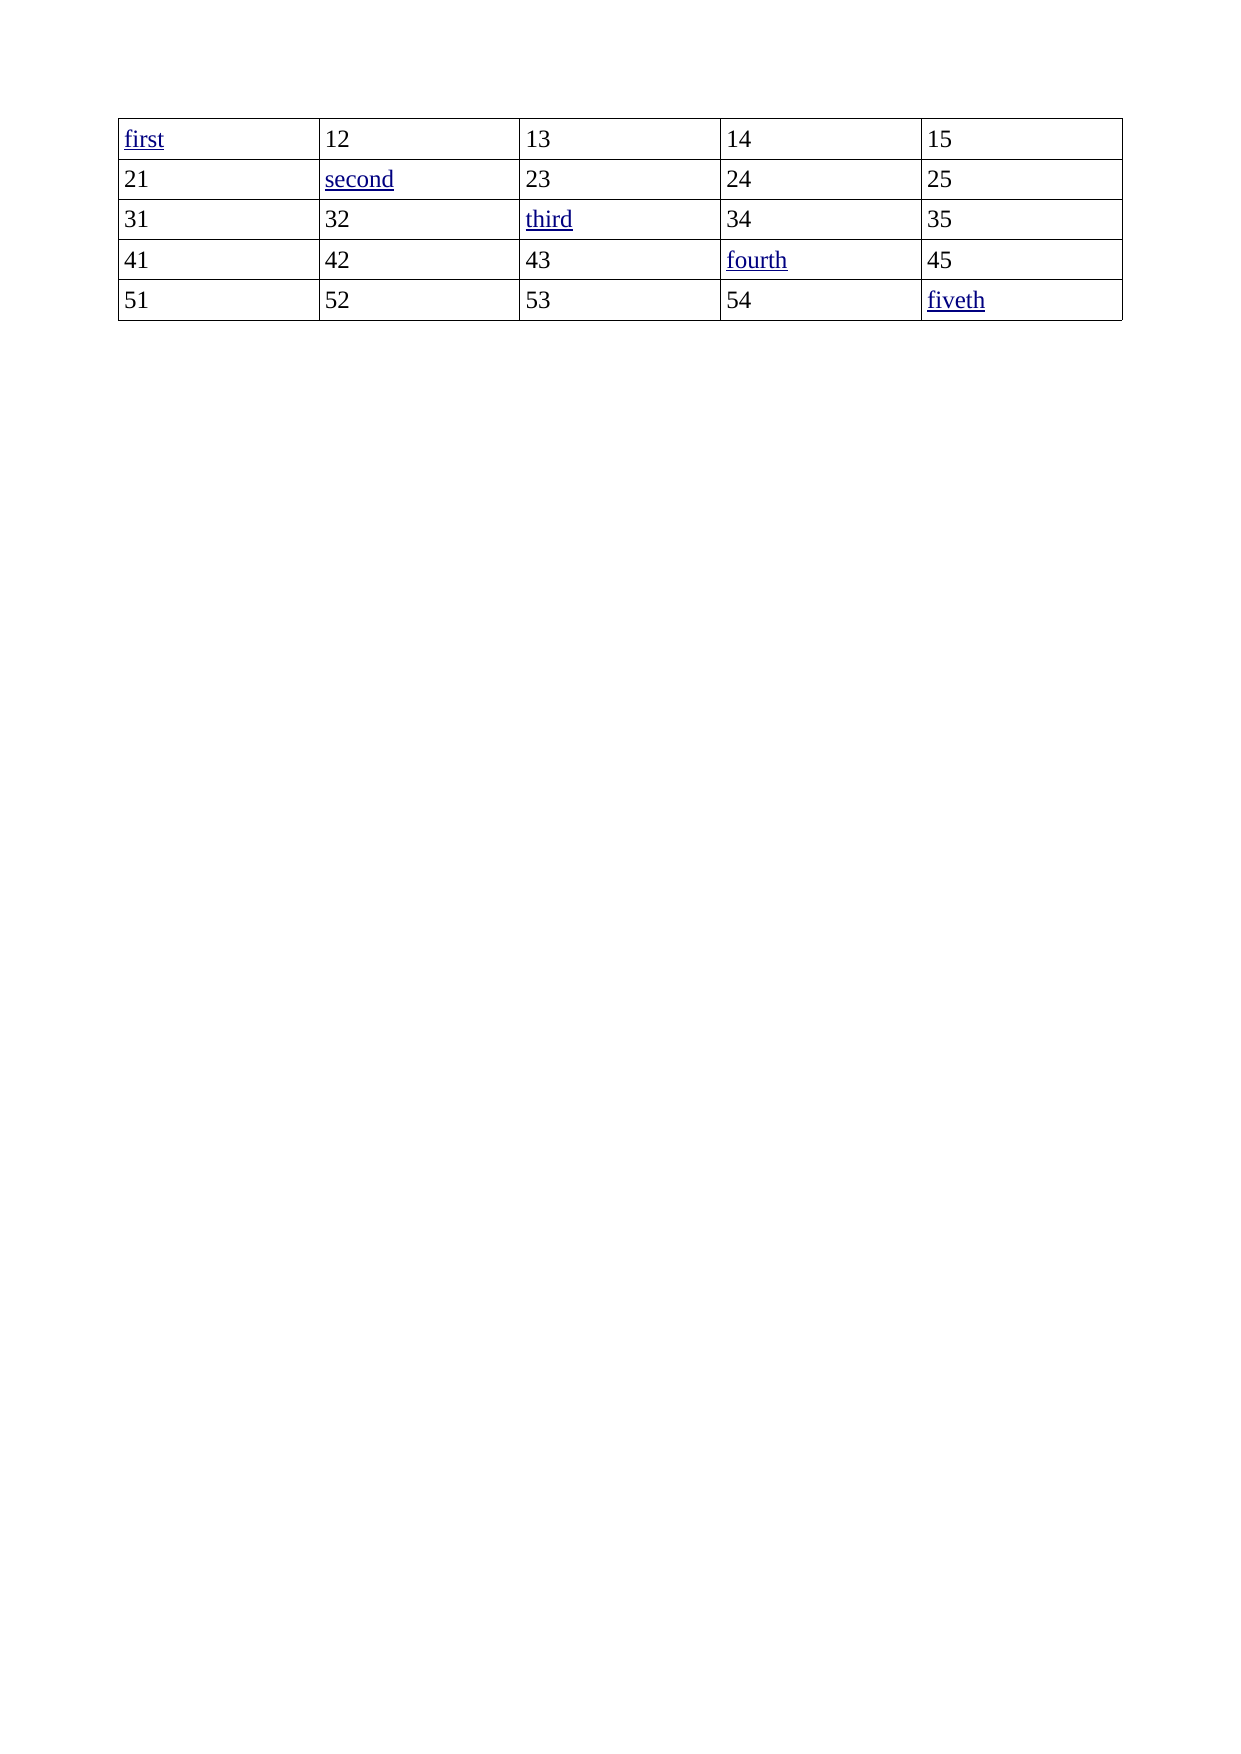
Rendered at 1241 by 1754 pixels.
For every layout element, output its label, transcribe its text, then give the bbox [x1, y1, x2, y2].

table_cell fourth [721, 240, 921, 279]
table_cell 24 [721, 160, 921, 199]
table_cell 51 [119, 280, 319, 320]
table_cell 31 [119, 200, 319, 239]
table_header 14 [721, 119, 921, 158]
table_header 12 [320, 119, 519, 158]
table_cell 35 [922, 200, 1122, 239]
table_cell 54 [721, 280, 921, 320]
table_cell 34 [721, 200, 921, 239]
table_cell 53 [520, 280, 720, 320]
table_cell 52 [320, 280, 519, 320]
table_cell 45 [922, 240, 1122, 279]
table_cell 42 [320, 240, 519, 279]
table_cell 43 [520, 240, 720, 279]
table_cell 32 [320, 200, 519, 239]
table_header 15 [922, 119, 1122, 158]
table_cell 23 [520, 160, 720, 199]
table_cell 41 [119, 240, 319, 279]
table_header first [119, 119, 319, 158]
table_header 13 [520, 119, 720, 158]
table_cell fiveth [922, 280, 1122, 320]
table_cell 21 [119, 160, 319, 199]
table_cell third [520, 200, 720, 239]
table_cell 25 [922, 160, 1122, 199]
table_cell second [320, 160, 519, 199]
